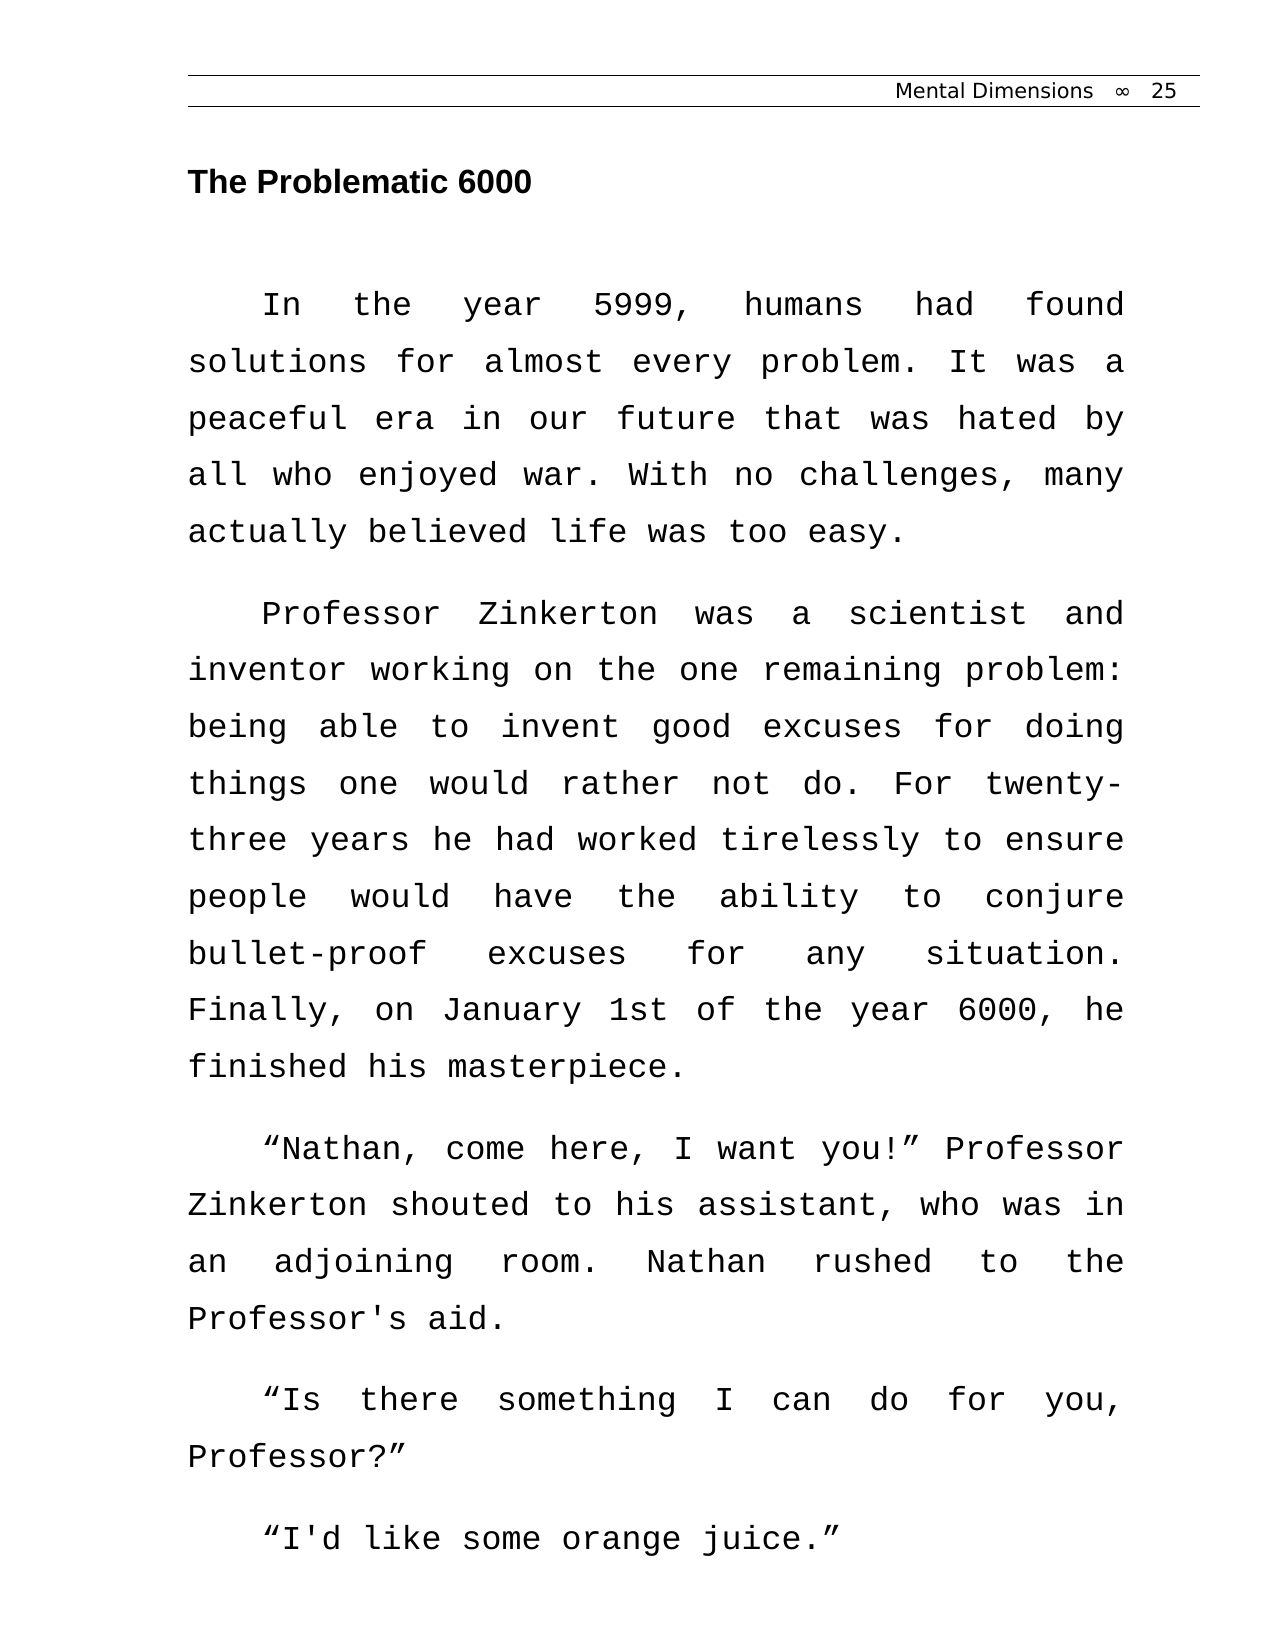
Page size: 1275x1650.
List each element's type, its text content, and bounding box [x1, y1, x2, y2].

text Professor Zinkerton was a scientist and inventor working on the one remaining problem: being able to invent good excuses for doing things one would rather not do. For twenty-three years he had worked tirelessly to ensure people would have the ability to conjure bullet-proof excuses for any situation. Finally, on January 1st of the year 6000, he finished his masterpiece. [187, 596, 1125, 1088]
text In the year 5999, humans had found solutions for almost every problem. It was a peaceful era in our future that was hated by all who enjoyed war. With no challenges, many actually believed life was too easy. [187, 288, 1125, 553]
subtitle The Problematic 6000 [187, 162, 1200, 200]
text “Is there something I can do for you, Professor?” [187, 1383, 1125, 1478]
text “I'd like some orange juice.” [187, 1521, 1125, 1559]
text “Nathan, come here, I want you!” Professor Zinkerton shouted to his assistant, who was in an adjoining room. Nathan rushed to the Professor's aid. [187, 1131, 1125, 1339]
